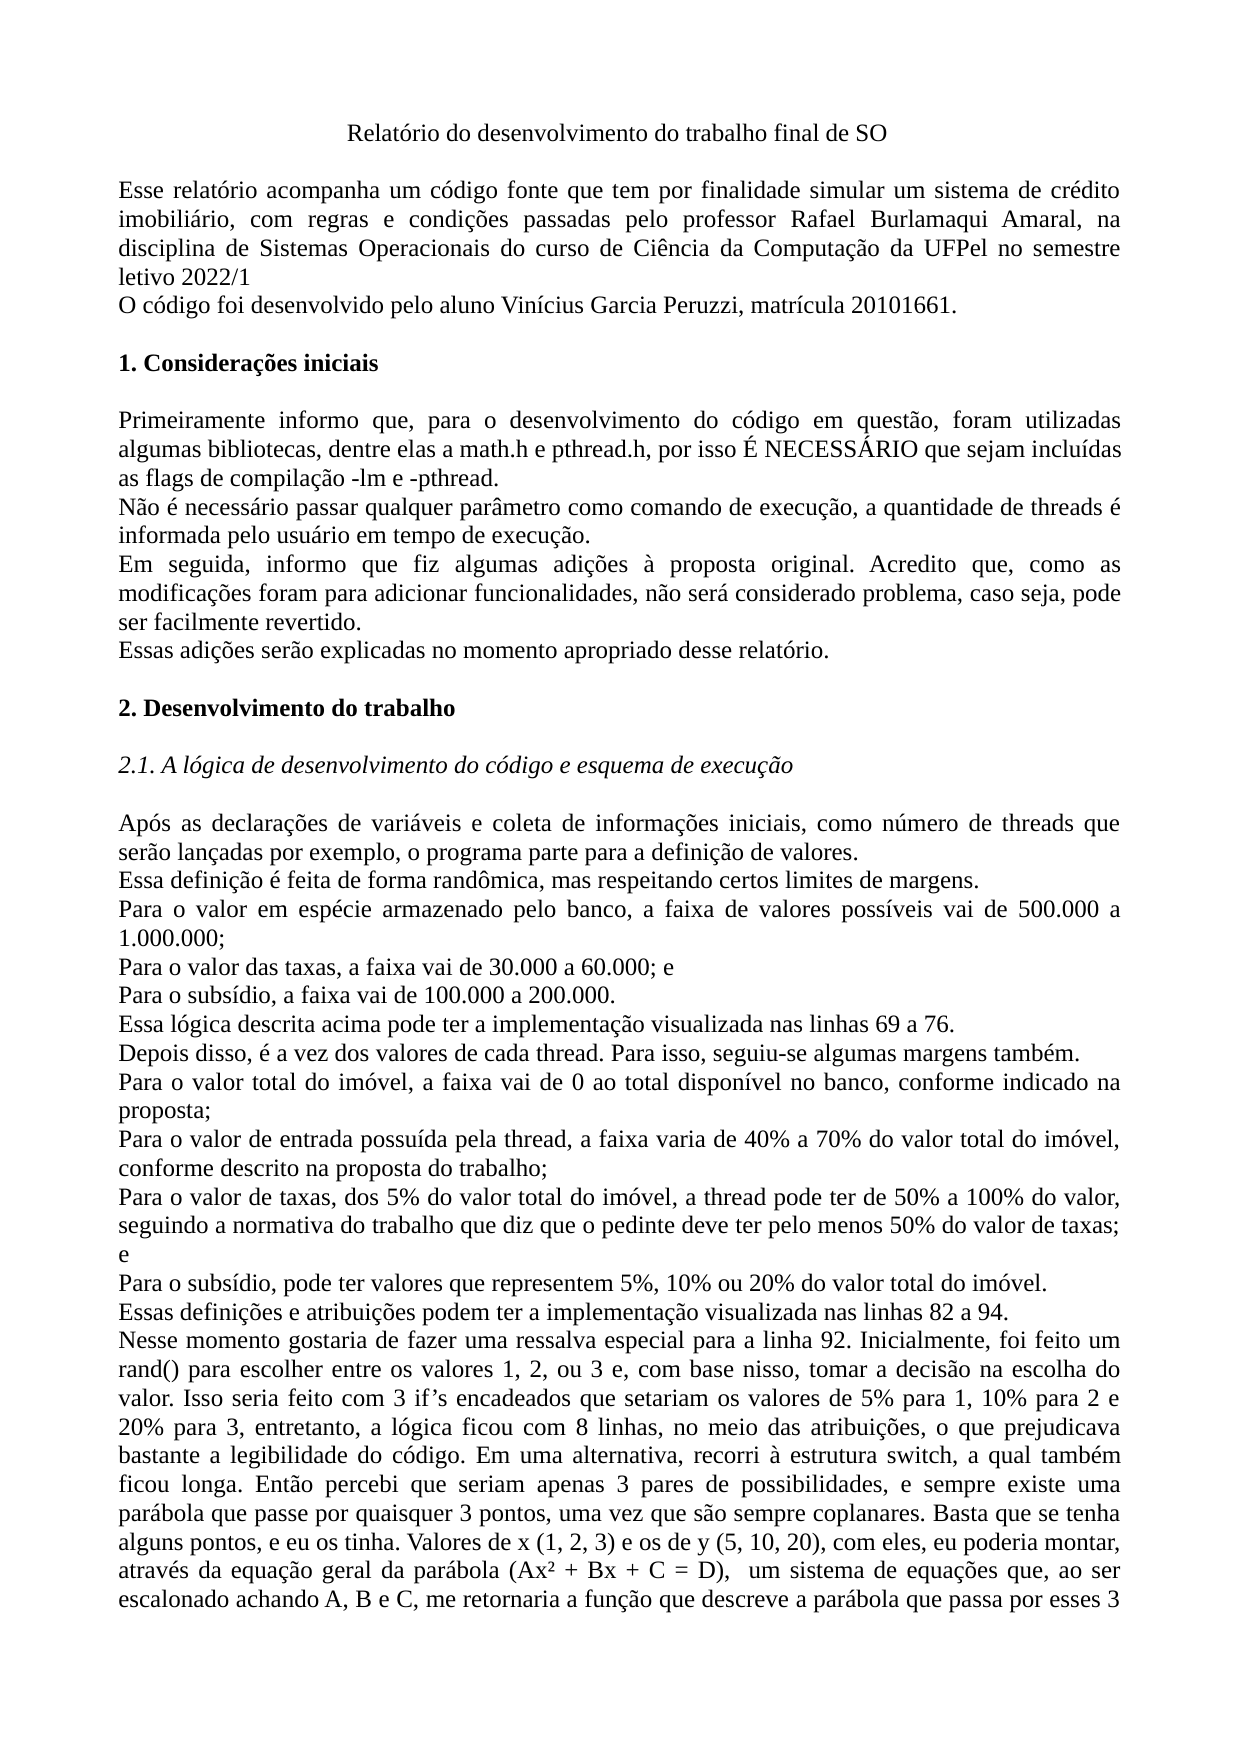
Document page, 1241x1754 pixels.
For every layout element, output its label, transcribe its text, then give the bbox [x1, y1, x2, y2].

text Essa definição é feita de forma randômica, mas respeitando certos limites de margens. [118, 866, 1122, 894]
text O código foi desenvolvido pelo aluno Vinícius Garcia Peruzzi, matrícula 20101661. [118, 291, 1122, 319]
text Para o subsídio, pode ter valores que representem 5%, 10% ou 20% do valor total do imóvel. [118, 1268, 1122, 1297]
text Primeiramente informo que, para o desenvolvimento do código em questão, foram utilizadas algumas bibliotecas, dentre elas a math.h e pthread.h, por isso É NECESSÁRIO que sejam incluídas as flags de compilação -lm e -pthread. [118, 406, 1122, 492]
text Em seguida, informo que fiz algumas adições à proposta original. Acredito que, como as modificações foram para adicionar funcionalidades, não será considerado problema, caso seja, pode ser facilmente revertido. [118, 549, 1122, 636]
text Relatório do desenvolvimento do trabalho final de SO [118, 118, 1122, 147]
text Depois disso, é a vez dos valores de cada thread. Para isso, seguiu-se algumas margens também. [118, 1038, 1122, 1067]
text Essas adições serão explicadas no momento apropriado desse relatório. [118, 636, 1122, 664]
text Para o valor em espécie armazenado pelo banco, a faixa de valores possíveis vai de 500.000 a 1.000.000; [118, 894, 1122, 952]
text Para o valor total do imóvel, a faixa vai de 0 ao total disponível no banco, conforme indicado na proposta; [118, 1067, 1122, 1124]
text Esse relatório acompanha um código fonte que tem por finalidade simular um sistema de crédito imobiliário, com regras e condições passadas pelo professor Rafael Burlamaqui Amaral, na disciplina de Sistemas Operacionais do curso de Ciência da Computação da UFPel no semestre letivo 2022/1 [118, 176, 1122, 291]
text Para o subsídio, a faixa vai de 100.000 a 200.000. [118, 981, 1122, 1009]
text Não é necessário passar qualquer parâmetro como comando de execução, a quantidade de threads é informada pelo usuário em tempo de execução. [118, 492, 1122, 549]
text Para o valor de entrada possuída pela thread, a faixa varia de 40% a 70% do valor total do imóvel, conforme descrito na proposta do trabalho; [118, 1124, 1122, 1182]
text 2. Desenvolvimento do trabalho [118, 693, 1122, 722]
text Essas definições e atribuições podem ter a implementação visualizada nas linhas 82 a 94. [118, 1297, 1122, 1326]
text Essa lógica descrita acima pode ter a implementação visualizada nas linhas 69 a 76. [118, 1009, 1122, 1038]
text 1. Considerações iniciais [118, 348, 1122, 377]
text Nesse momento gostaria de fazer uma ressalva especial para a linha 92. Inicialmente, foi feito um rand() para escolher entre os valores 1, 2, ou 3 e, com base nisso, tomar a decisão na escolha do valor. Isso seria feito com 3 if’s encadeados que setariam os valores de 5% para 1, 10% para 2 e 20% para 3, entretanto, a lógica ficou com 8 linhas, no meio das atribuições, o que prejudicava bastante a legibilidade do código. Em uma alternativa, recorri à estrutura switch, a qual também ficou longa. Então percebi que seriam apenas 3 pares de possibilidades, e sempre existe uma parábola que passe por quaisquer 3 pontos, uma vez que são sempre coplanares. Basta que se tenha alguns pontos, e eu os tinha. Valores de x (1, 2, 3) e os de y (5, 10, 20), com eles, eu poderia montar, através da equação geral da parábola (Ax² + Bx + C = D), um sistema de equações que, ao ser escalonado achando A, B e C, me retornaria a função que descreve a parábola que passa por esses 3 [118, 1326, 1122, 1613]
text Para o valor das taxas, a faixa vai de 30.000 a 60.000; e [118, 952, 1122, 981]
text 2.1. A lógica de desenvolvimento do código e esquema de execução [118, 751, 1122, 779]
text Após as declarações de variáveis e coleta de informações iniciais, como número de threads que serão lançadas por exemplo, o programa parte para a definição de valores. [118, 808, 1122, 866]
text Para o valor de taxas, dos 5% do valor total do imóvel, a thread pode ter de 50% a 100% do valor, seguindo a normativa do trabalho que diz que o pedinte deve ter pelo menos 50% do valor de taxas; e [118, 1182, 1122, 1268]
